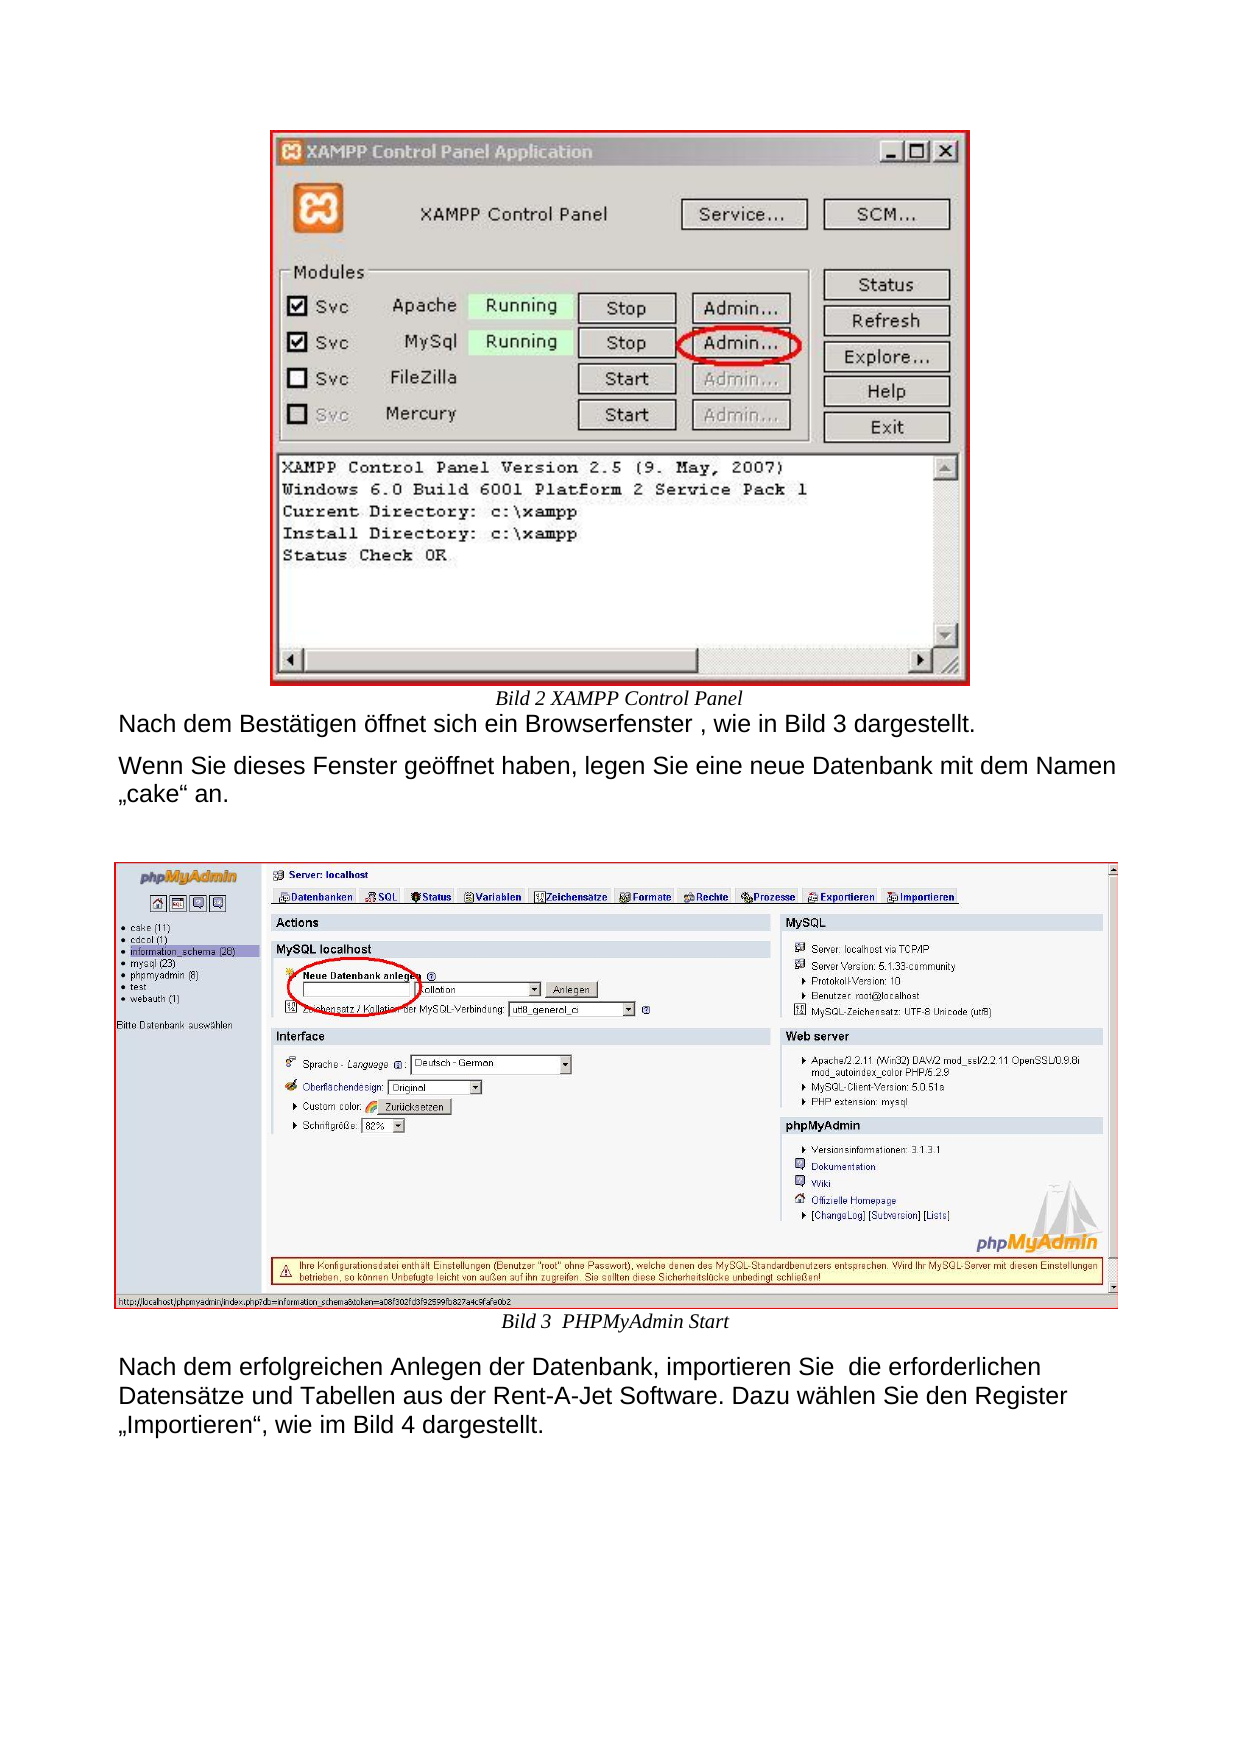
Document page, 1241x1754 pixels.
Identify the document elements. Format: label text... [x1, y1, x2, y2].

text Bild 2 XAMPP Control Panel [270, 686, 970, 709]
text Wenn Sie dieses Fenster geöffnet haben, legen Sie eine neue Datenbank mit dem Namen „cake“ an. [118, 751, 1122, 808]
picture [114, 862, 1118, 1309]
picture [270, 130, 970, 686]
text Nach dem erfolgreichen Anlegen der Datenbank, importieren Sie die erforderlichen Datensätze und Tabellen aus der Rent-A-Jet Software. Dazu wählen Sie den Register „Importieren“, wie im Bild 4 dargestellt. [118, 1352, 1122, 1438]
text Bild 3 PHPMyAdmin Start [114, 1309, 1118, 1333]
text Nach dem Bestätigen öffnet sich ein Browserfenster , wie in Bild 3 dargestellt. [118, 118, 1122, 738]
